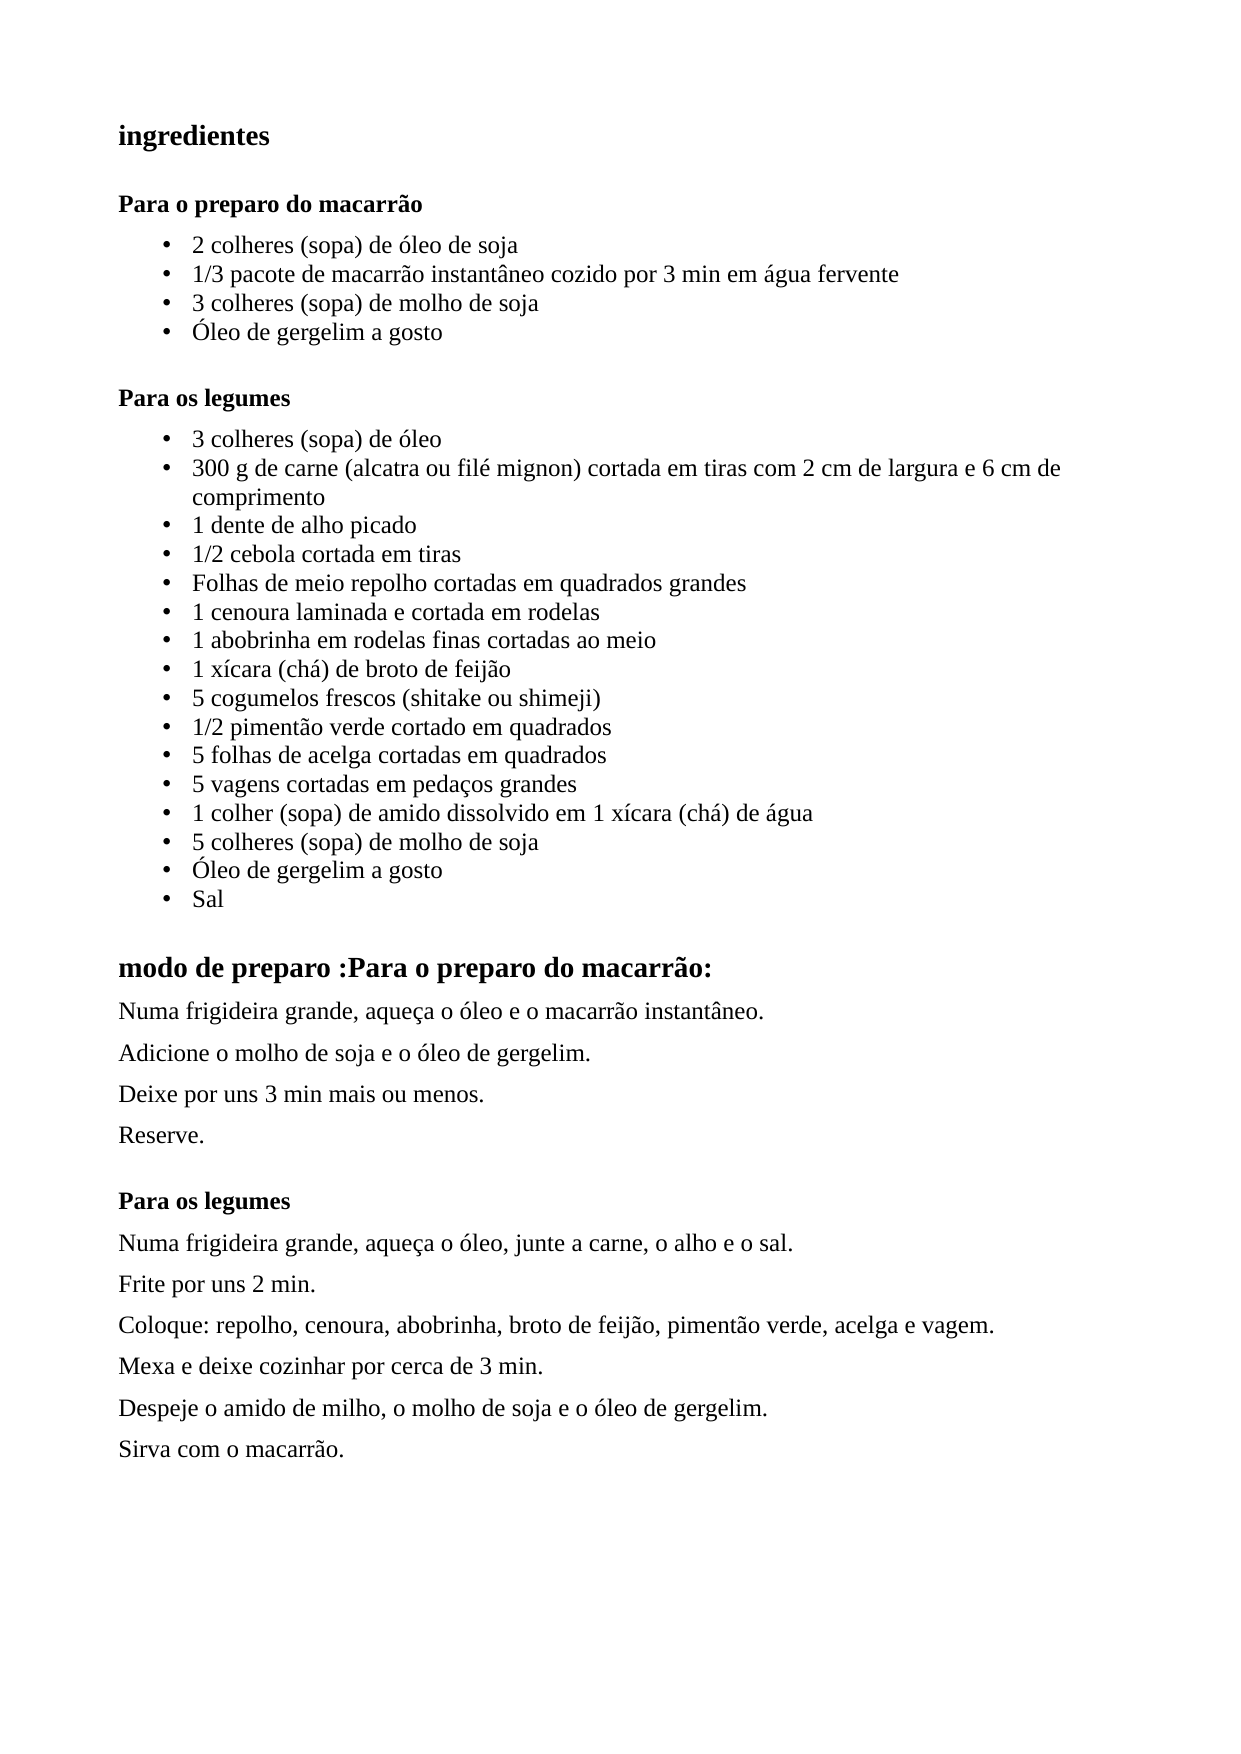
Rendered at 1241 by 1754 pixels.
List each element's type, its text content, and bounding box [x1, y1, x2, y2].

text Reserve. [118, 1120, 1122, 1149]
list 3 colheres (sopa) de molho de soja [162, 288, 1122, 317]
list 1 cenoura laminada e cortada em rodelas [162, 597, 1122, 625]
list 5 cogumelos frescos (shitake ou shimeji) [162, 683, 1122, 712]
list 1 abobrinha em rodelas finas cortadas ao meio [162, 625, 1122, 654]
text Deixe por uns 3 min mais ou menos. [118, 1079, 1122, 1108]
text Sirva com o macarrão. [118, 1434, 1122, 1463]
list 1 xícara (chá) de broto de feijão [162, 654, 1122, 683]
text Mexa e deixe cozinhar por cerca de 3 min. [118, 1351, 1122, 1380]
list 2 colheres (sopa) de óleo de soja [162, 230, 1122, 259]
list 1/2 pimentão verde cortado em quadrados [162, 712, 1122, 740]
text Frite por uns 2 min. [118, 1269, 1122, 1298]
text Adicione o molho de soja e o óleo de gergelim. [118, 1038, 1122, 1066]
list 300 g de carne (alcatra ou filé mignon) cortada em tiras com 2 cm de largura e 6 cm de comprimento [162, 453, 1122, 510]
list 3 colheres (sopa) de óleo [162, 424, 1122, 453]
list 5 folhas de acelga cortadas em quadrados [162, 740, 1122, 769]
subtitle ingredientes [118, 118, 1122, 152]
text Numa frigideira grande, aqueça o óleo, junte a carne, o alho e o sal. [118, 1228, 1122, 1256]
list 1/3 pacote de macarrão instantâneo cozido por 3 min em água fervente [162, 259, 1122, 288]
list Óleo de gergelim a gosto [162, 855, 1122, 884]
list Sal [162, 884, 1122, 913]
list 1 colher (sopa) de amido dissolvido em 1 xícara (chá) de água [162, 798, 1122, 827]
subtitle modo de preparo :Para o preparo do macarrão: [118, 950, 1122, 984]
text Numa frigideira grande, aqueça o óleo e o macarrão instantâneo. [118, 996, 1122, 1025]
list Folhas de meio repolho cortadas em quadrados grandes [162, 568, 1122, 597]
subtitle Para o preparo do macarrão [118, 189, 1122, 218]
list 1 dente de alho picado [162, 510, 1122, 539]
list 5 vagens cortadas em pedaços grandes [162, 769, 1122, 798]
subtitle Para os legumes [118, 1186, 1122, 1215]
text Coloque: repolho, cenoura, abobrinha, broto de feijão, pimentão verde, acelga e vagem. [118, 1310, 1122, 1339]
list 5 colheres (sopa) de molho de soja [162, 827, 1122, 855]
text Despeje o amido de milho, o molho de soja e o óleo de gergelim. [118, 1393, 1122, 1421]
subtitle Para os legumes [118, 383, 1122, 412]
list Óleo de gergelim a gosto [162, 317, 1122, 345]
list 1/2 cebola cortada em tiras [162, 539, 1122, 568]
